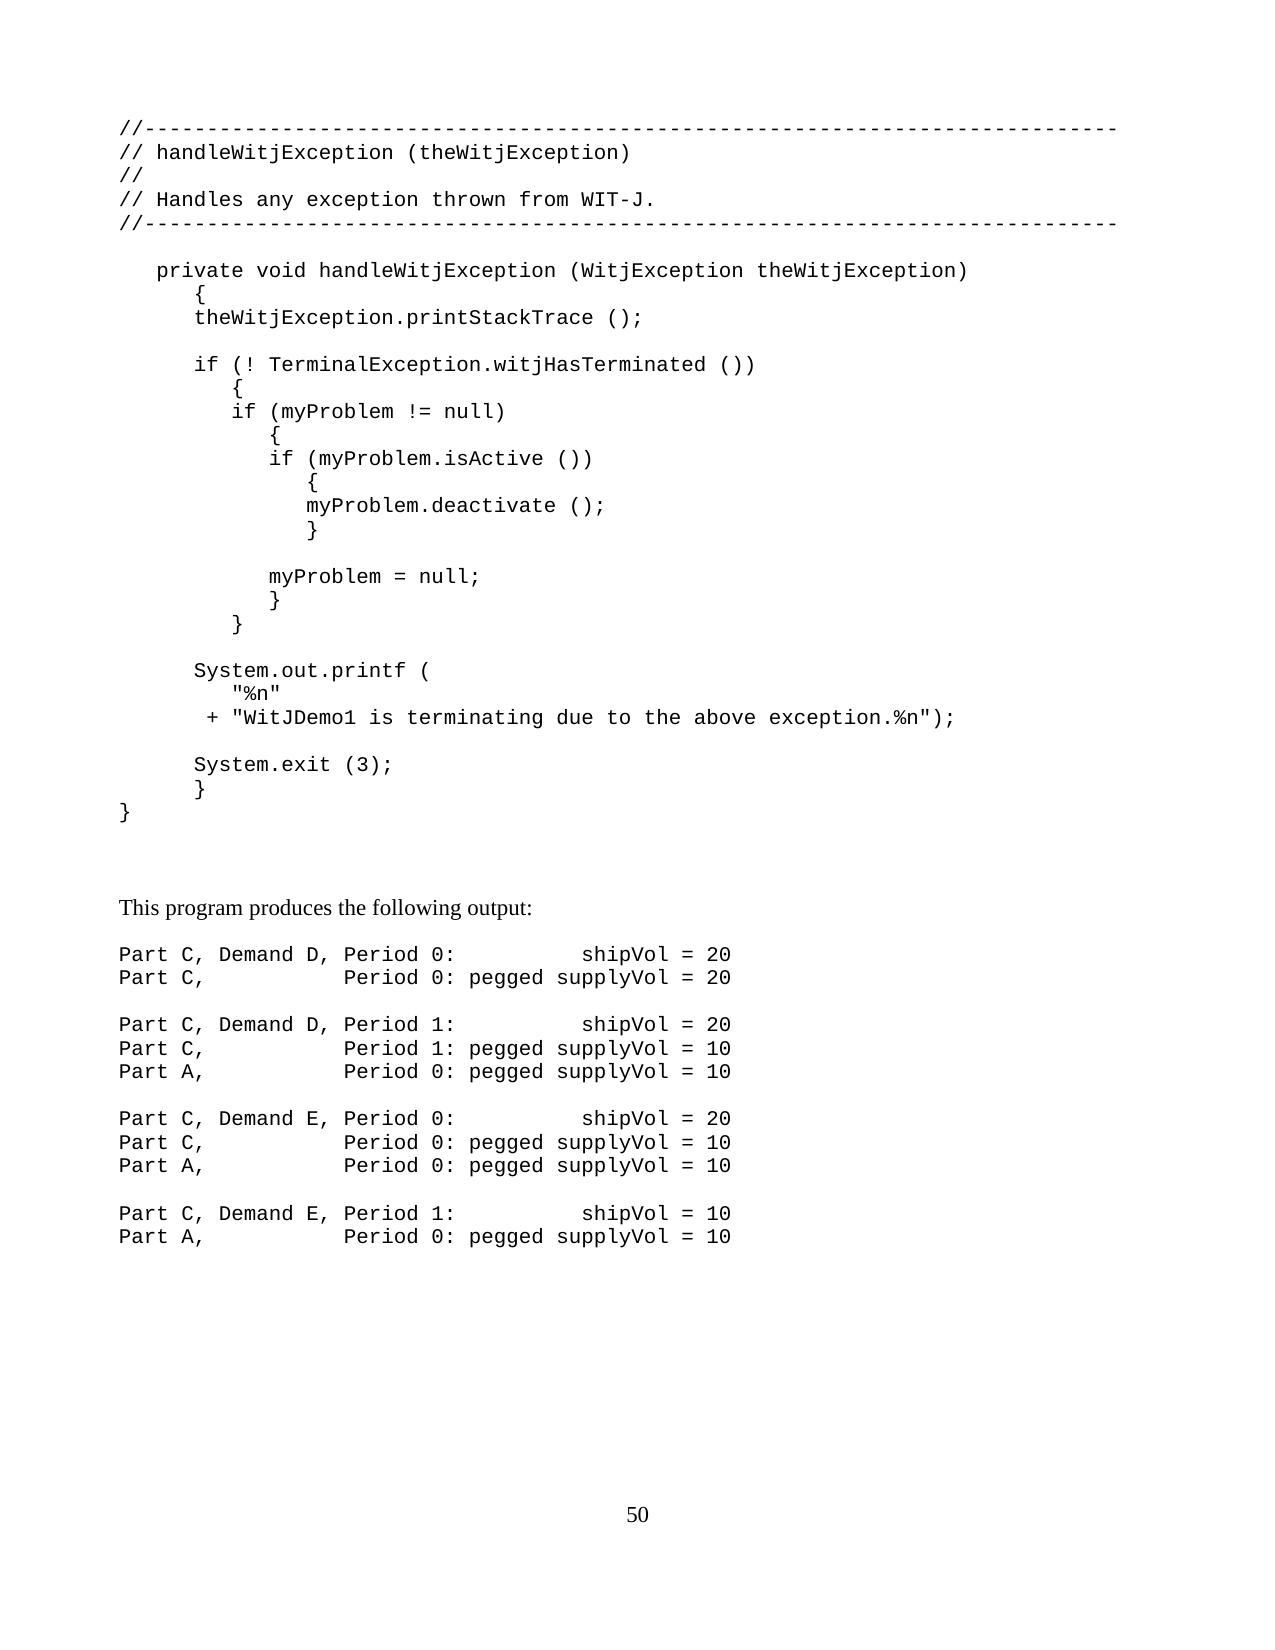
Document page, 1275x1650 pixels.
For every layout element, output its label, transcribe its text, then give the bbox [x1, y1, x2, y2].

text "%n" [118, 683, 1156, 707]
text } [118, 589, 1156, 613]
text // handleWitjException (theWitjException) [118, 142, 1156, 166]
text Part A, Period 0: pegged supplyVol = 10 [118, 1226, 1156, 1250]
text myProblem = null; [118, 566, 1156, 589]
text } [118, 801, 1156, 825]
text Part C, Demand E, Period 1: shipVol = 10 [118, 1203, 1156, 1226]
text + "WitJDemo1 is terminating due to the above exception.%n"); [118, 707, 1156, 731]
text // [118, 166, 1156, 189]
text Part C, Period 0: pegged supplyVol = 20 [118, 967, 1156, 991]
text Part C, Demand E, Period 0: shipVol = 20 [118, 1108, 1156, 1132]
text Part C, Demand D, Period 0: shipVol = 20 [118, 944, 1156, 967]
text Part C, Demand D, Period 1: shipVol = 20 [118, 1014, 1156, 1038]
text Part A, Period 0: pegged supplyVol = 10 [118, 1061, 1156, 1085]
text { [118, 472, 1156, 495]
text private void handleWitjException (WitjException theWitjException) [118, 260, 1156, 283]
text //------------------------------------------------------------------------------ [118, 213, 1156, 236]
text { [118, 283, 1156, 307]
text } [118, 613, 1156, 636]
text This program produces the following output: [118, 894, 1156, 920]
text //------------------------------------------------------------------------------ [118, 118, 1156, 142]
text System.out.printf ( [118, 660, 1156, 683]
text System.exit (3); [118, 754, 1156, 778]
text { [118, 424, 1156, 448]
text { [118, 377, 1156, 401]
text if (myProblem.isActive ()) [118, 448, 1156, 472]
text if (! TerminalException.witjHasTerminated ()) [118, 354, 1156, 377]
text // Handles any exception thrown from WIT-J. [118, 189, 1156, 213]
text Part C, Period 1: pegged supplyVol = 10 [118, 1038, 1156, 1061]
text Part C, Period 0: pegged supplyVol = 10 [118, 1132, 1156, 1156]
text if (myProblem != null) [118, 401, 1156, 424]
text myProblem.deactivate (); [118, 495, 1156, 519]
text theWitjException.printStackTrace (); [118, 307, 1156, 330]
text } [118, 519, 1156, 542]
text } [118, 778, 1156, 801]
text Part A, Period 0: pegged supplyVol = 10 [118, 1156, 1156, 1179]
